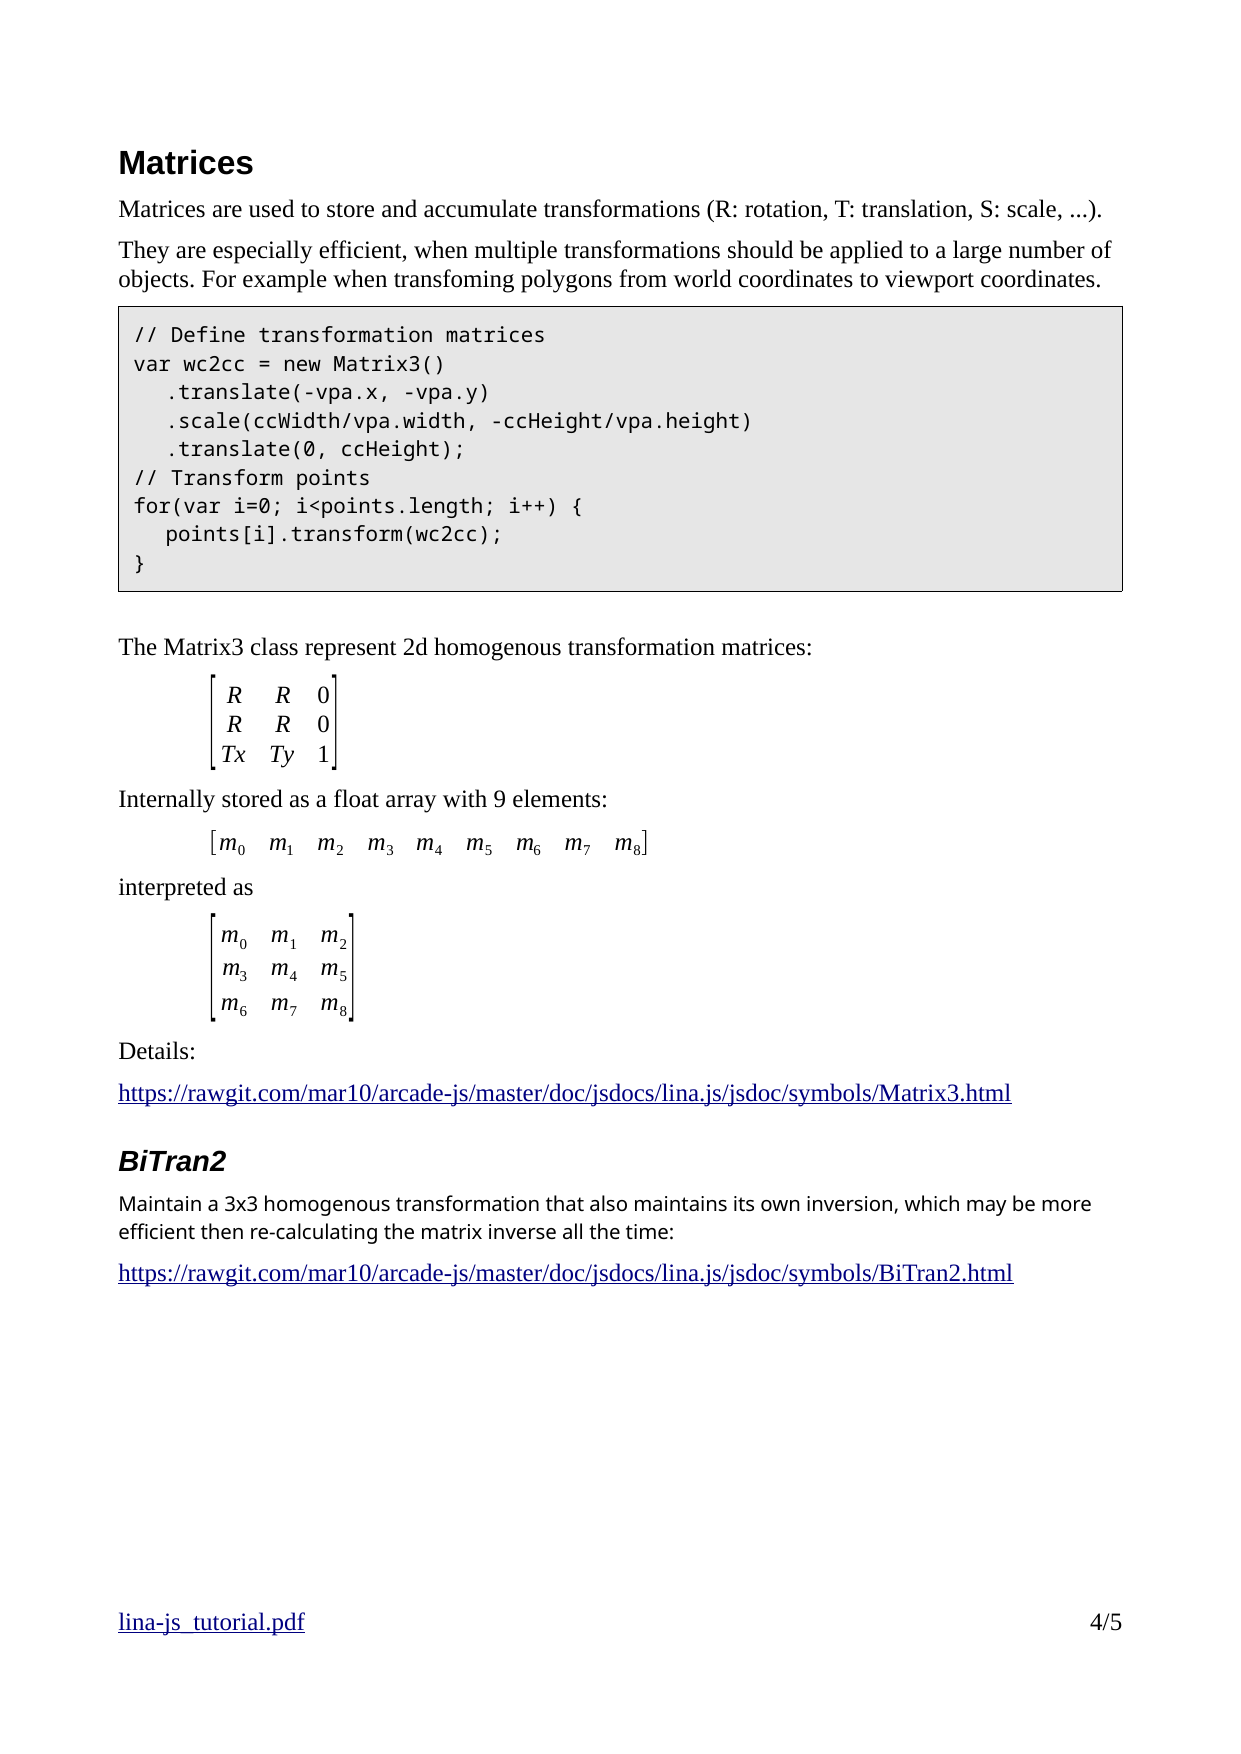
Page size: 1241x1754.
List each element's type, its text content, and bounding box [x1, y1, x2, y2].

text Internally stored as a float array with 9 elements: [118, 784, 1122, 813]
text https://rawgit.com/mar10/arcade-js/master/doc/jsdocs/lina.js/jsdoc/symbols/BiTran2.html [118, 1258, 1122, 1287]
text .translate(-vpa.x, -vpa.y) [119, 362, 1122, 391]
text Details: [118, 1036, 1122, 1065]
text The Matrix3 class represent 2d homogenous transformation matrices: [118, 632, 1122, 661]
text They are especially efficient, when multiple transformations should be applied to a large number of objects. For example when transfoming polygons from world coordinates to viewport coordinates. [118, 236, 1122, 293]
subtitle Matrices [118, 143, 1122, 182]
text // Define transformation matrices [119, 307, 1122, 334]
subtitle BiTran2 [118, 1144, 1122, 1177]
text interpreted as [118, 872, 1122, 901]
text Maintain a 3x3 homogenous transformation that also maintains its own inversion, which may be more efficient then re-calculating the matrix inverse all the time: [118, 1190, 1122, 1245]
text } [119, 533, 1122, 591]
text for(var i=0; i<points.length; i++) { [119, 476, 1122, 504]
text https://rawgit.com/mar10/arcade-js/master/doc/jsdocs/lina.js/jsdoc/symbols/Matrix3.html [118, 1078, 1122, 1106]
text var wc2cc = new Matrix3() [119, 334, 1122, 362]
text Matrices are used to store and accumulate transformations (R: rotation, T: translation, S: scale, ...). [118, 194, 1122, 223]
text .translate(0, ccHeight); [119, 419, 1122, 448]
text points[i].transform(wc2cc); [119, 504, 1122, 533]
text .scale(ccWidth/vpa.width, -ccHeight/vpa.height) [119, 391, 1122, 419]
text // Transform points [119, 448, 1122, 476]
